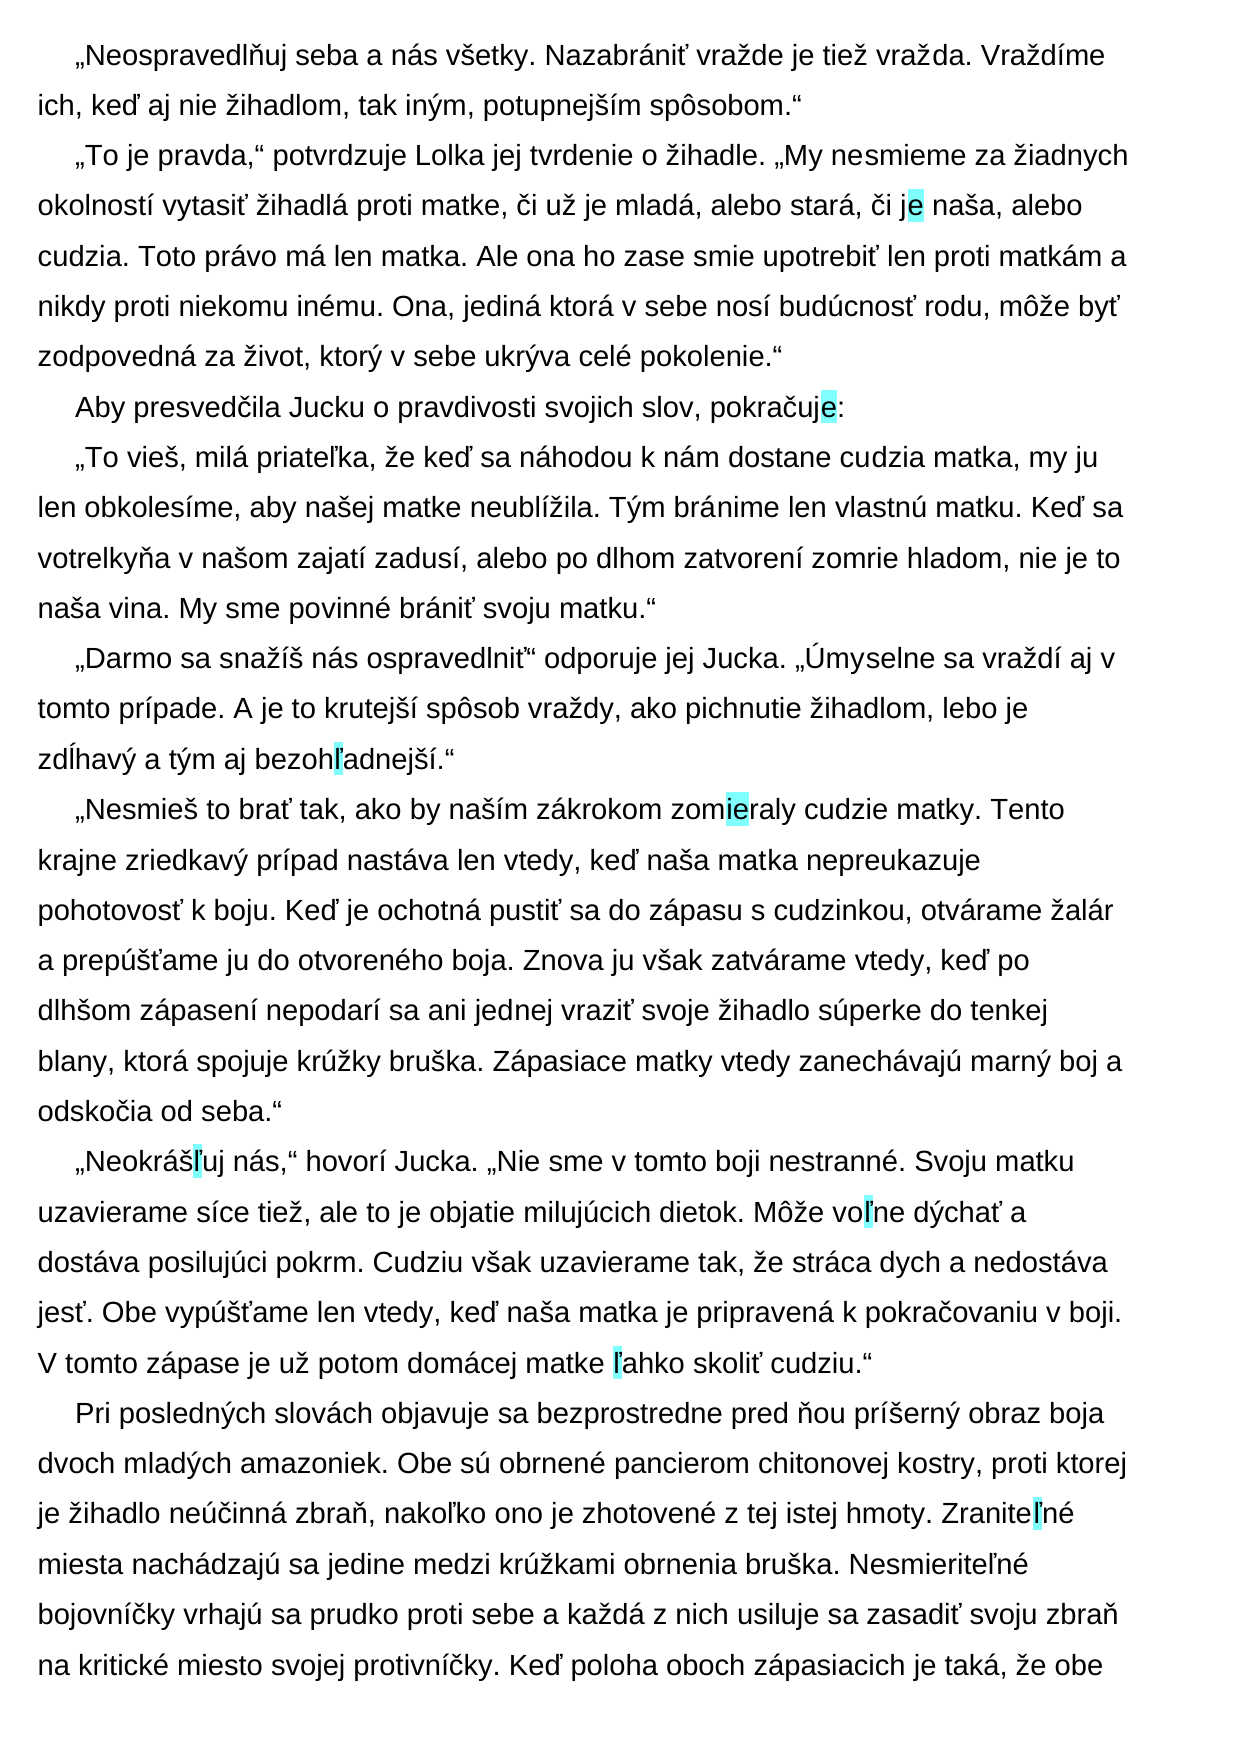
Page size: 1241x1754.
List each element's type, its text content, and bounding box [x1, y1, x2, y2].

text Aby presvedčila Jucku o pravdivosti svojich slov, pokračuje: [37, 390, 1130, 423]
text „To je pravda,“ potvrdzuje Lolka jej tvrdenie o žihadle. „My ne­smieme za žiadnych okolností vytasiť žihadlá proti matke, či už je mladá, alebo stará, či je naša, alebo cudzia. Toto právo má len matka. Ale ona ho zase smie upotrebiť len proti matkám a nikdy proti niekomu inému. Ona, jediná ktorá v sebe nosí budúcnosť rodu, môže byť zodpovedná za život, ktorý v sebe ukrýva celé pokolenie.“ [37, 138, 1130, 373]
text „To vieš, milá priateľka, že keď sa náhodou k nám dostane cu­dzia matka, my ju len obkolesíme, aby našej matke neublížila. Tým brá­nime len vlastnú matku. Keď sa votrelkyňa v našom zajatí zadusí, alebo po dlhom zatvorení zomrie hladom, nie je to naša vina. My sme po­vinné brániť svoju matku.“ [37, 440, 1130, 624]
text „Neokrášľuj nás,“ hovorí Jucka. „Nie sme v tomto boji nestranné. Svoju matku uzavierame síce tiež, ale to je objatie milujúcich dietok. Môže voľne dýchať a dostáva posilujúci pokrm. Cudziu však uzavierame tak, že stráca dych a nedostáva jesť. Obe vypúšťame len vtedy, keď na­ša matka je pripravená k pokračovaniu v boji. V tomto zápase je už po­tom domácej matke ľahko skoliť cudziu.“ [37, 1144, 1130, 1379]
text Pri posledných slovách objavuje sa bezprostredne pred ňou prí­šerný obraz boja dvoch mladých amazoniek. Obe sú obrnené pancierom chitonovej kostry, proti ktorej je žihadlo neúčinná zbraň, nakoľko ono je zhotovené z tej istej hmoty. Zraniteľné miesta nachádzajú sa jedine medzi krúžkami obrnenia bruška. Nesmieriteľné bojovníčky vrhajú sa prudko proti sebe a každá z nich usiluje sa zasadiť svoju zbraň na kri­tické miesto svojej protivníčky. Keď poloha oboch zápasiacich je taká, že obe [37, 1396, 1130, 1681]
text „Darmo sa snažíš nás ospravedlniť“ odporuje jej Jucka. „Úmy­selne sa vraždí aj v tomto prípade. A je to krutejší spôsob vraždy, ako pichnutie žihadlom, lebo je zdĺhavý a tým aj bezohľadnejší.“ [37, 641, 1130, 775]
text „Nesmieš to brať tak, ako by naším zákrokom zomieraly cudzie matky. Tento krajne zriedkavý prípad nastáva len vtedy, keď naša mat­ka nepreukazuje pohotovosť k boju. Keď je ochotná pustiť sa do zápasu s cudzinkou, otvárame žalár a prepúšťame ju do otvoreného boja. Znova ju však zatvárame vtedy, keď po dlhšom zápasení nepodarí sa ani jed­nej vraziť svoje žihadlo súperke do tenkej blany, ktorá spojuje krúžky bruška. Zápasiace matky vtedy zanechávajú marný boj a odskočia od seba.“ [37, 792, 1130, 1128]
text „Neospravedlňuj seba a nás všetky. Nazabrániť vražde je tiež vraž­da. Vraždíme ich, keď aj nie žihadlom, tak iným, potupnejším spôsobom.“ [37, 37, 1130, 121]
